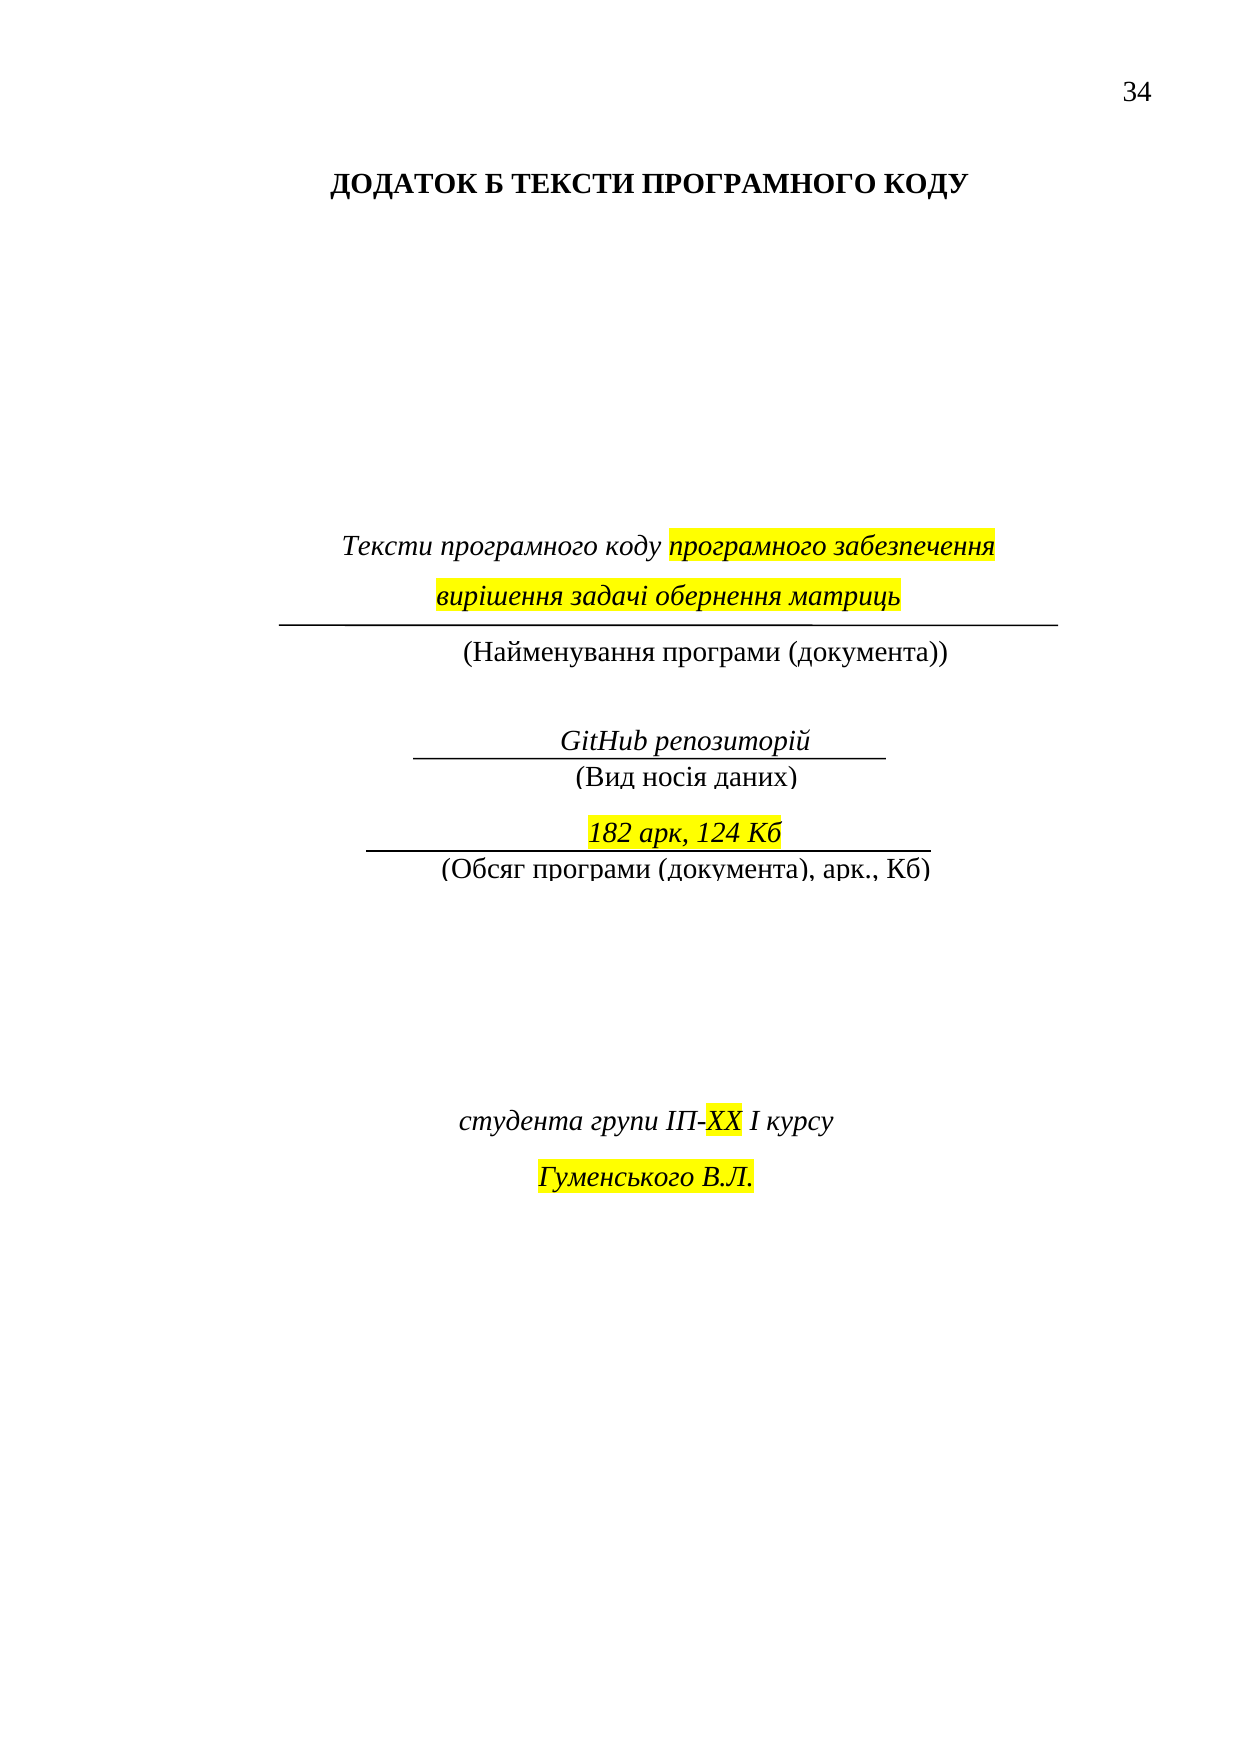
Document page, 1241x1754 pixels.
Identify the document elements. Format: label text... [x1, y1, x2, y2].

text 182 арк, 124 Кб [366, 815, 932, 849]
text (Найменування програми (документа)) [280, 634, 1057, 668]
text GitHub репозиторій [413, 723, 886, 756]
subtitle Додаток Б Тексти програмного коду [148, 166, 1152, 199]
text Тексти програмного коду програмного забезпечення вирішення задачі обернення матриць [280, 528, 1059, 611]
text (Вид носія даних) [414, 759, 885, 788]
text (Обсяг програми (документа), арк., Кб) [367, 852, 931, 880]
text студента групи ІП-ХХ І курсу [412, 1103, 882, 1136]
text Гуменського В.Л. [412, 1159, 882, 1193]
